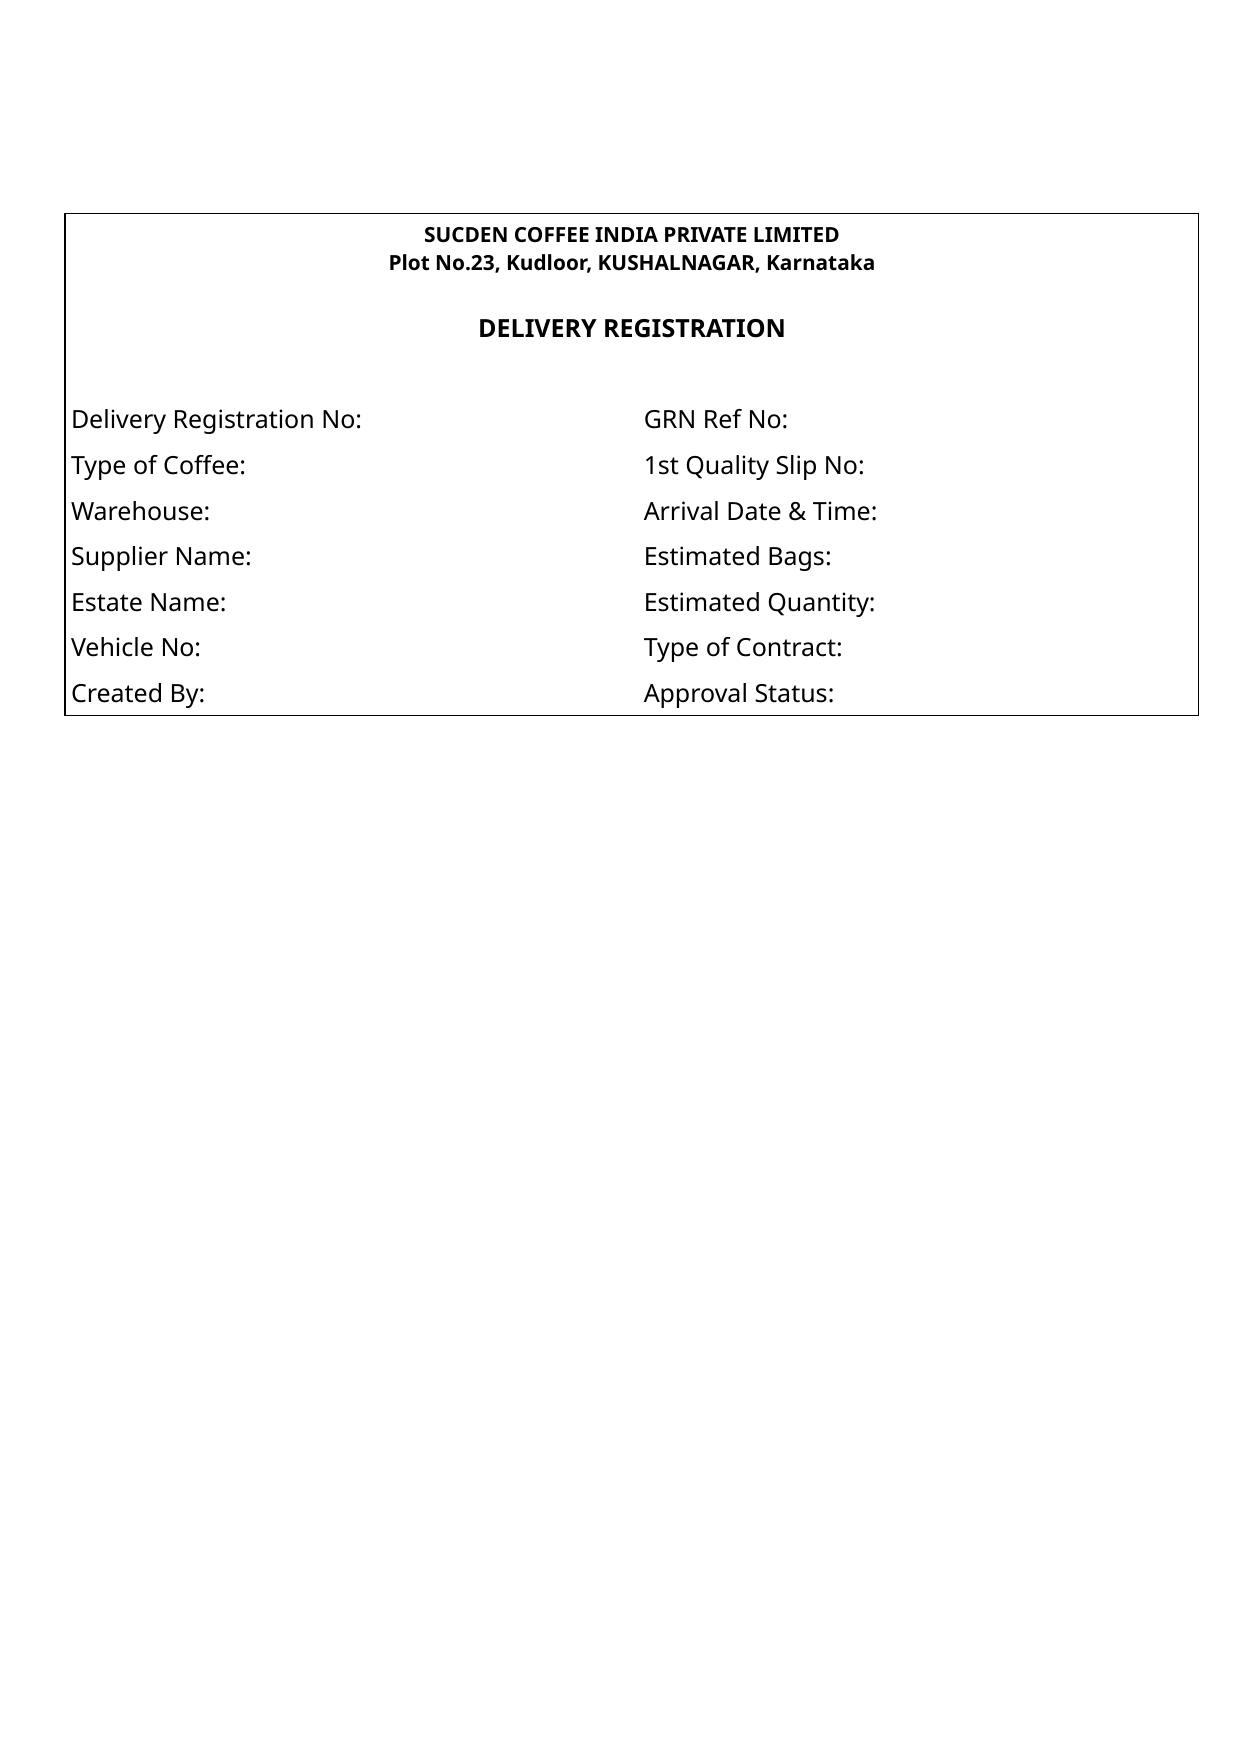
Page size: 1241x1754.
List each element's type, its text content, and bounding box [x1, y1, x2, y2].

table_cell Created By: <o.security_id.name> [66, 670, 638, 715]
table_cell Estimated Quantity: <o.approx_quantity> [638, 579, 1198, 624]
table_cell Estate Name: <o.estate_name> [66, 579, 638, 624]
table_cell 1st Quality Slip No: <o.quality_slip_no> [638, 442, 1198, 487]
table_cell [66, 351, 1198, 396]
table_cell Vehicle No: <o.license_plate> [66, 624, 638, 669]
table_cell Warehouse: <o.warehouse_id.name> [66, 488, 638, 533]
table_cell Type of Contract: <get_type_contract(o)> [638, 624, 1198, 669]
table_cell Supplier Name: <o.supplier_id.name> [66, 533, 638, 578]
table_cell Type of Coffee: <o.product_ids[0].display_wb> [66, 442, 638, 487]
table_cell Arrival Date & Time: <get_date_time(o)> [638, 488, 1198, 533]
table_cell GRN Ref No: <get_grn(o)> [638, 396, 1198, 442]
table_cell Estimated Bags: <o.estimated_bags> [638, 533, 1198, 578]
table_cell Approval Status: <get_state(o)> [638, 670, 1198, 715]
table_header SUCDEN COFFEE INDIA PRIVATE LIMITED Plot No.23, Kudloor, KUSHALNAGAR, Karnataka DELIVERY REGISTRATION [66, 214, 1198, 351]
table_cell Delivery Registration No: <o.name> [66, 396, 638, 442]
